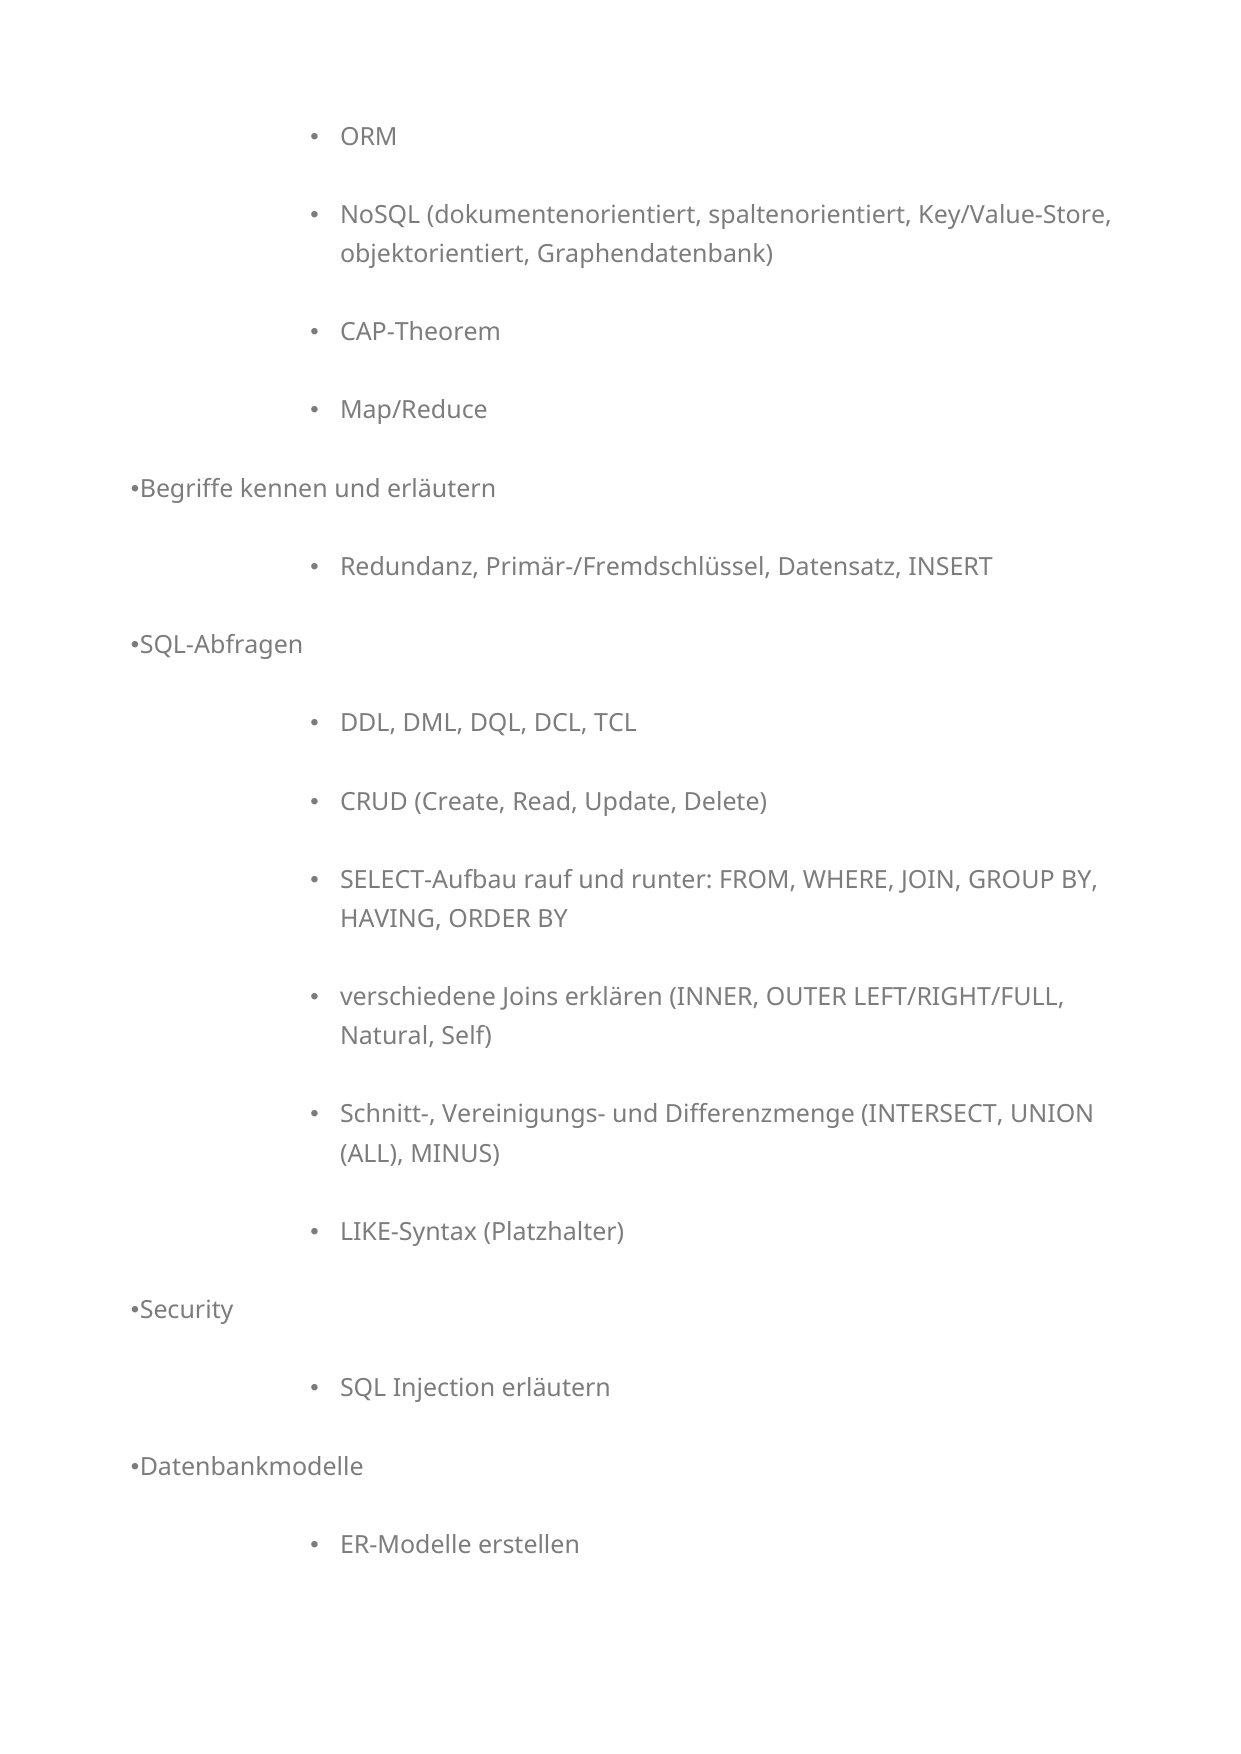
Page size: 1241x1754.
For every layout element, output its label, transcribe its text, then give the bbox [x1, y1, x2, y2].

list Begriffe kennen und erläutern [118, 470, 1122, 504]
list CRUD (Create, Read, Update, Delete) [310, 783, 1122, 817]
list Datenbankmodelle [118, 1448, 1122, 1482]
list NoSQL (dokumentenorientiert, spaltenorientiert, Key/Value-Store, objektorientiert, Graphendatenbank) [310, 196, 1122, 269]
list SQL-Abfragen [118, 627, 1122, 661]
list verschiedene Joins erklären (INNER, OUTER LEFT/RIGHT/FULL, Natural, Self) [310, 979, 1122, 1052]
list CAP-Theorem [310, 314, 1122, 348]
list Security [118, 1292, 1122, 1326]
list LIKE-Syntax (Platzhalter) [310, 1213, 1122, 1248]
list SELECT-Aufbau rauf und runter: FROM, WHERE, JOIN, GROUP BY, HAVING, ORDER BY [310, 861, 1122, 934]
list ER-Modelle erstellen [310, 1526, 1122, 1561]
list Map/Reduce [310, 392, 1122, 426]
list ORM [310, 118, 1122, 152]
list SQL Injection erläutern [310, 1370, 1122, 1404]
list Redundanz, Primär-/Fremdschlüssel, Datensatz, INSERT [310, 548, 1122, 582]
list Schnitt-, Vereinigungs- und Differenzmenge (INTERSECT, UNION (ALL), MINUS) [310, 1096, 1122, 1169]
list DDL, DML, DQL, DCL, TCL [310, 705, 1122, 739]
